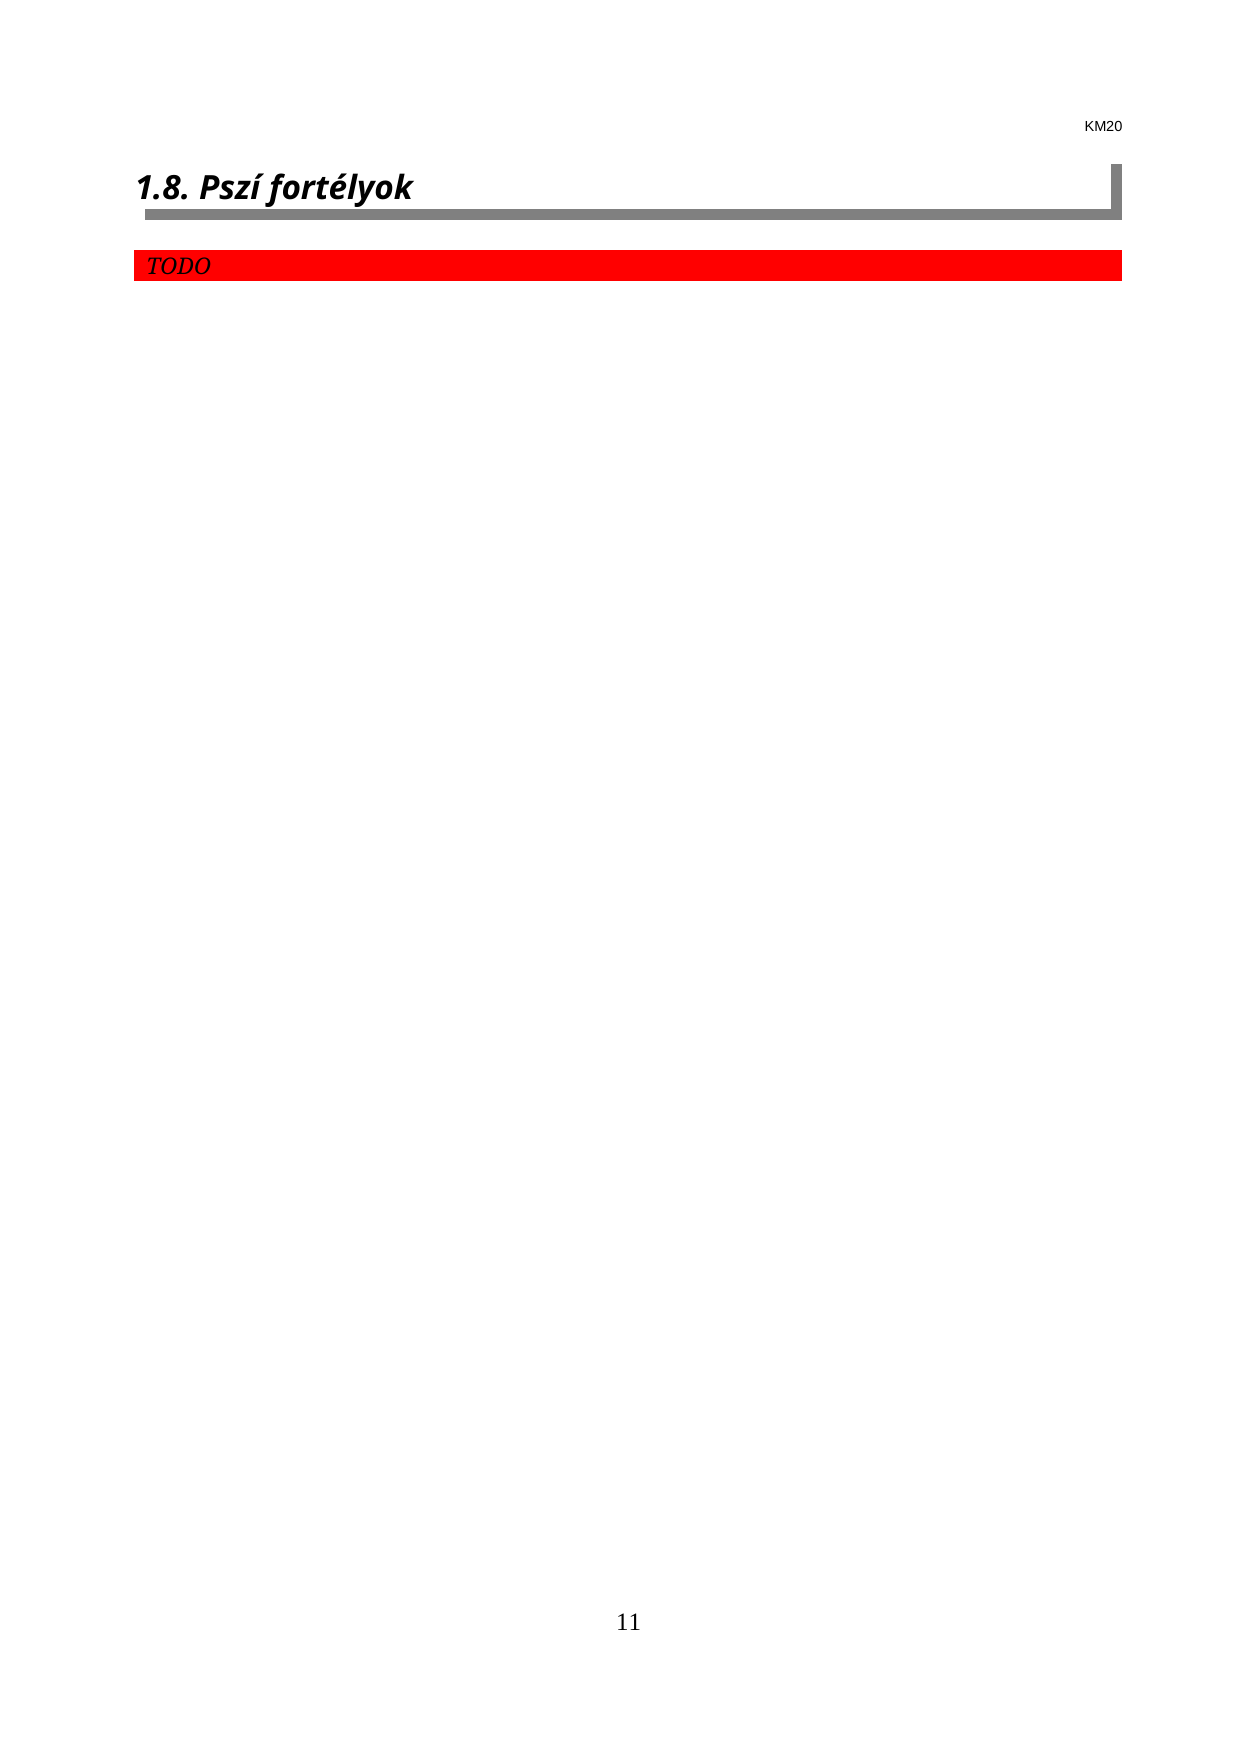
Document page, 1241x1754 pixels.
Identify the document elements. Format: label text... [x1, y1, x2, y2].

text TODO [134, 250, 1122, 281]
subtitle Pszí fortélyok [134, 164, 1111, 209]
